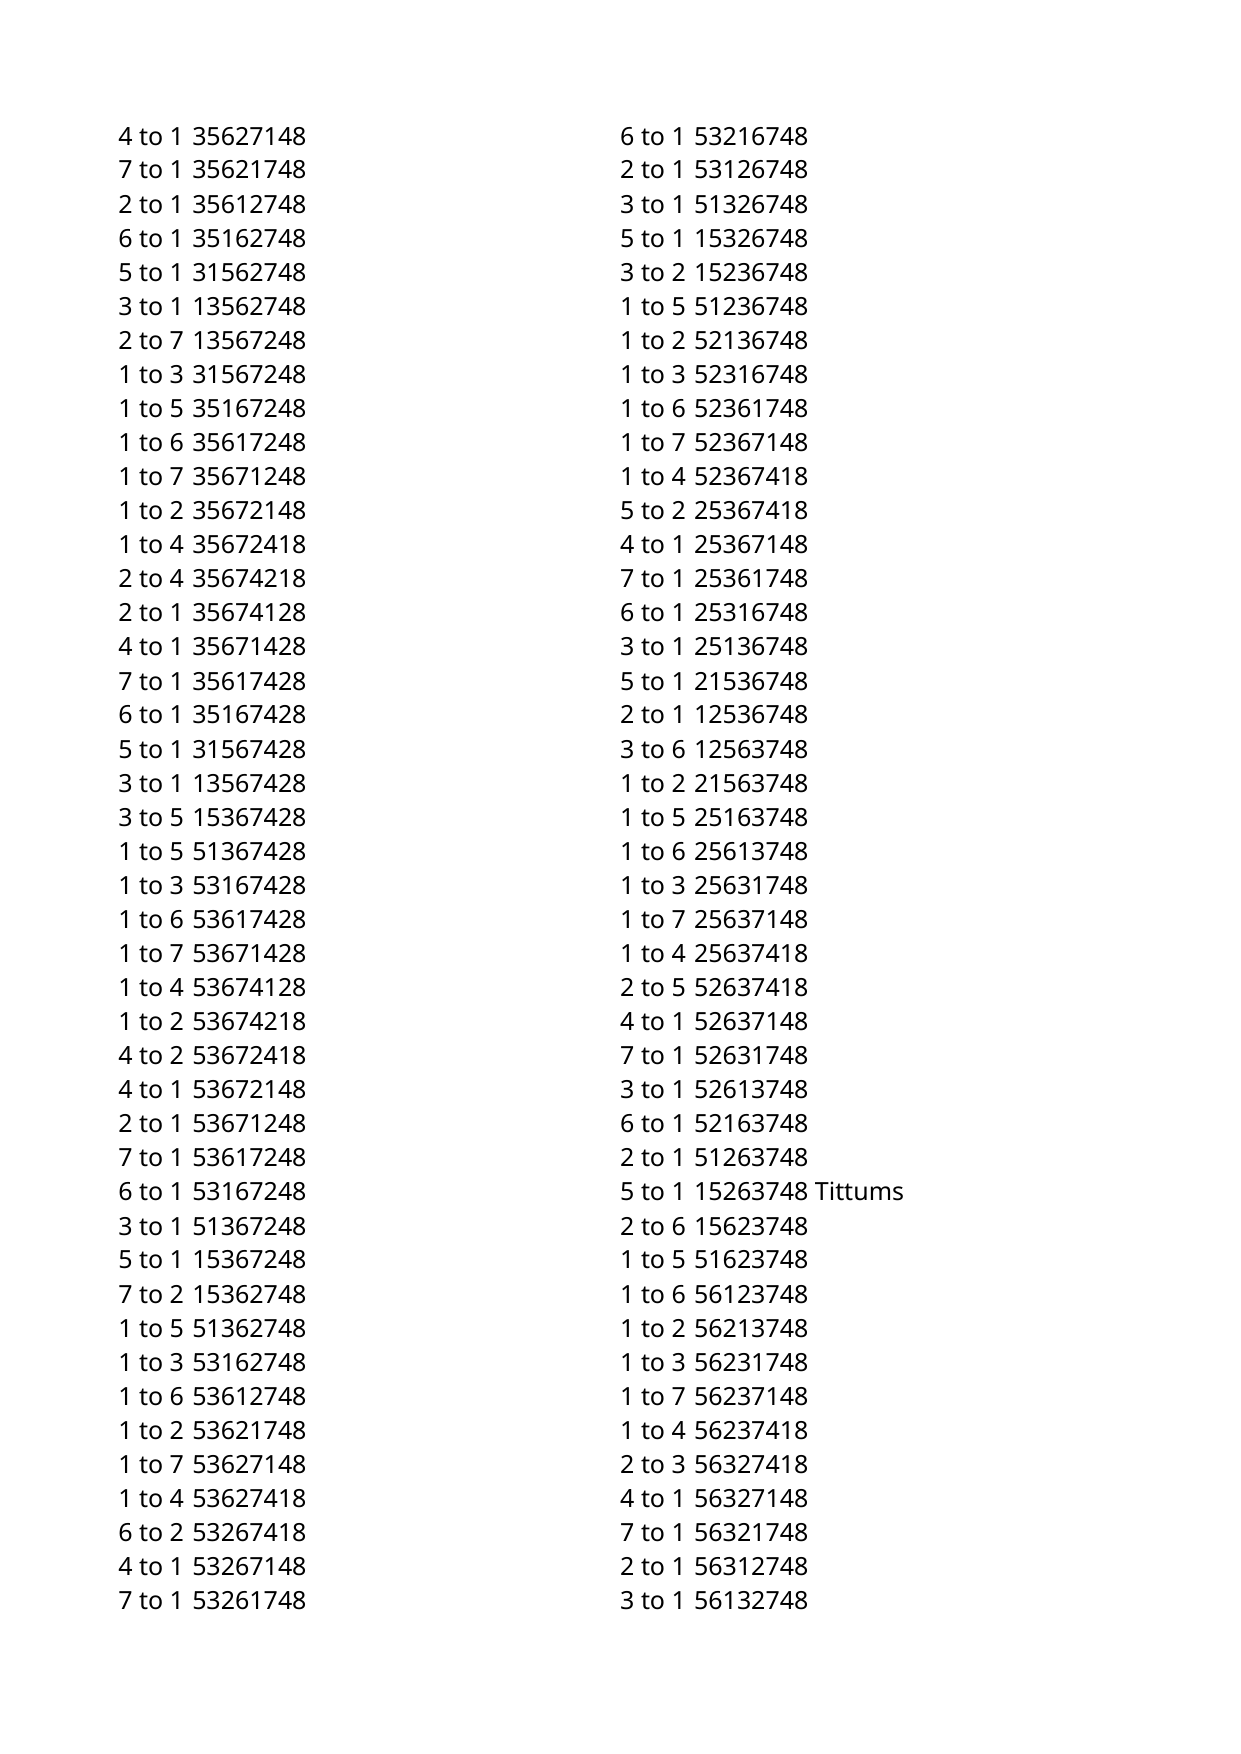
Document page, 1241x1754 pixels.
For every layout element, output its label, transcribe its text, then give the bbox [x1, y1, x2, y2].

text 4 to 1 53267148 [118, 1549, 620, 1583]
text 1 to 7 53671428 [118, 936, 620, 970]
text 4 to 1 56327148 [620, 1481, 1122, 1515]
text 1 to 4 35672418 [118, 527, 620, 561]
text 1 to 6 53617428 [118, 902, 620, 936]
text 4 to 1 25367148 [620, 527, 1122, 561]
text 1 to 2 52136748 [620, 322, 1122, 357]
text 2 to 1 56312748 [620, 1549, 1122, 1583]
text 3 to 6 12563748 [620, 731, 1122, 765]
text 6 to 2 53267418 [118, 1515, 620, 1549]
text 6 to 1 53216748 [620, 118, 1122, 152]
text 6 to 1 35162748 [118, 220, 620, 254]
text 3 to 1 13567428 [118, 765, 620, 799]
text 2 to 1 53126748 [620, 152, 1122, 186]
text 5 to 1 31562748 [118, 254, 620, 288]
text 2 to 1 51263748 [620, 1140, 1122, 1174]
text 1 to 4 52367418 [620, 459, 1122, 493]
text 1 to 2 56213748 [620, 1310, 1122, 1344]
text 7 to 1 35621748 [118, 152, 620, 186]
text 1 to 3 56231748 [620, 1344, 1122, 1378]
text 5 to 1 15326748 [620, 220, 1122, 254]
text 1 to 4 25637418 [620, 936, 1122, 970]
text 6 to 1 52163748 [620, 1106, 1122, 1140]
text 1 to 7 53627148 [118, 1447, 620, 1481]
text 3 to 1 51326748 [620, 186, 1122, 220]
text 1 to 2 53621748 [118, 1412, 620, 1447]
text 3 to 2 15236748 [620, 254, 1122, 288]
text 1 to 6 35617248 [118, 425, 620, 459]
text 7 to 1 25361748 [620, 561, 1122, 595]
text 1 to 7 35671248 [118, 459, 620, 493]
text 3 to 1 52613748 [620, 1072, 1122, 1106]
text 2 to 6 15623748 [620, 1208, 1122, 1242]
text 1 to 4 56237418 [620, 1412, 1122, 1447]
text 1 to 5 51362748 [118, 1310, 620, 1344]
text 1 to 3 53162748 [118, 1344, 620, 1378]
text 2 to 1 35674128 [118, 595, 620, 629]
text 7 to 2 15362748 [118, 1276, 620, 1310]
text 4 to 2 53672418 [118, 1038, 620, 1072]
text 1 to 5 51623748 [620, 1242, 1122, 1276]
text 1 to 5 35167248 [118, 391, 620, 425]
text 1 to 6 52361748 [620, 391, 1122, 425]
text 1 to 6 25613748 [620, 833, 1122, 867]
text 5 to 1 21536748 [620, 663, 1122, 697]
text 3 to 1 25136748 [620, 629, 1122, 663]
text 3 to 1 13562748 [118, 288, 620, 322]
text 2 to 5 52637418 [620, 970, 1122, 1004]
text 7 to 1 53261748 [118, 1583, 620, 1617]
text 5 to 1 31567428 [118, 731, 620, 765]
text 1 to 2 35672148 [118, 493, 620, 527]
text 1 to 5 51236748 [620, 288, 1122, 322]
text 3 to 1 56132748 [620, 1583, 1122, 1617]
text 3 to 1 51367248 [118, 1208, 620, 1242]
text 1 to 6 53612748 [118, 1378, 620, 1412]
text 1 to 3 31567248 [118, 357, 620, 391]
text 6 to 1 53167248 [118, 1174, 620, 1208]
text 6 to 1 25316748 [620, 595, 1122, 629]
text 1 to 3 52316748 [620, 357, 1122, 391]
text 1 to 7 56237148 [620, 1378, 1122, 1412]
text 3 to 5 15367428 [118, 799, 620, 833]
text 2 to 1 12536748 [620, 697, 1122, 731]
text 5 to 1 15367248 [118, 1242, 620, 1276]
text 1 to 4 53674128 [118, 970, 620, 1004]
text 1 to 3 53167428 [118, 867, 620, 902]
text 1 to 6 56123748 [620, 1276, 1122, 1310]
text 2 to 1 53671248 [118, 1106, 620, 1140]
text 5 to 1 15263748 Tittums [620, 1174, 1122, 1208]
text 2 to 4 35674218 [118, 561, 620, 595]
text 6 to 1 35167428 [118, 697, 620, 731]
text 4 to 1 52637148 [620, 1004, 1122, 1038]
text 7 to 1 56321748 [620, 1515, 1122, 1549]
text 7 to 1 35617428 [118, 663, 620, 697]
text 5 to 2 25367418 [620, 493, 1122, 527]
text 4 to 1 35671428 [118, 629, 620, 663]
text 1 to 7 52367148 [620, 425, 1122, 459]
text 1 to 5 51367428 [118, 833, 620, 867]
text 1 to 7 25637148 [620, 902, 1122, 936]
text 1 to 5 25163748 [620, 799, 1122, 833]
text 1 to 2 21563748 [620, 765, 1122, 799]
text 1 to 3 25631748 [620, 867, 1122, 902]
text 4 to 1 35627148 [118, 118, 620, 152]
text 2 to 1 35612748 [118, 186, 620, 220]
text 4 to 1 53672148 [118, 1072, 620, 1106]
text 2 to 7 13567248 [118, 322, 620, 357]
text 1 to 4 53627418 [118, 1481, 620, 1515]
text 7 to 1 52631748 [620, 1038, 1122, 1072]
text 7 to 1 53617248 [118, 1140, 620, 1174]
text 2 to 3 56327418 [620, 1447, 1122, 1481]
text 1 to 2 53674218 [118, 1004, 620, 1038]
